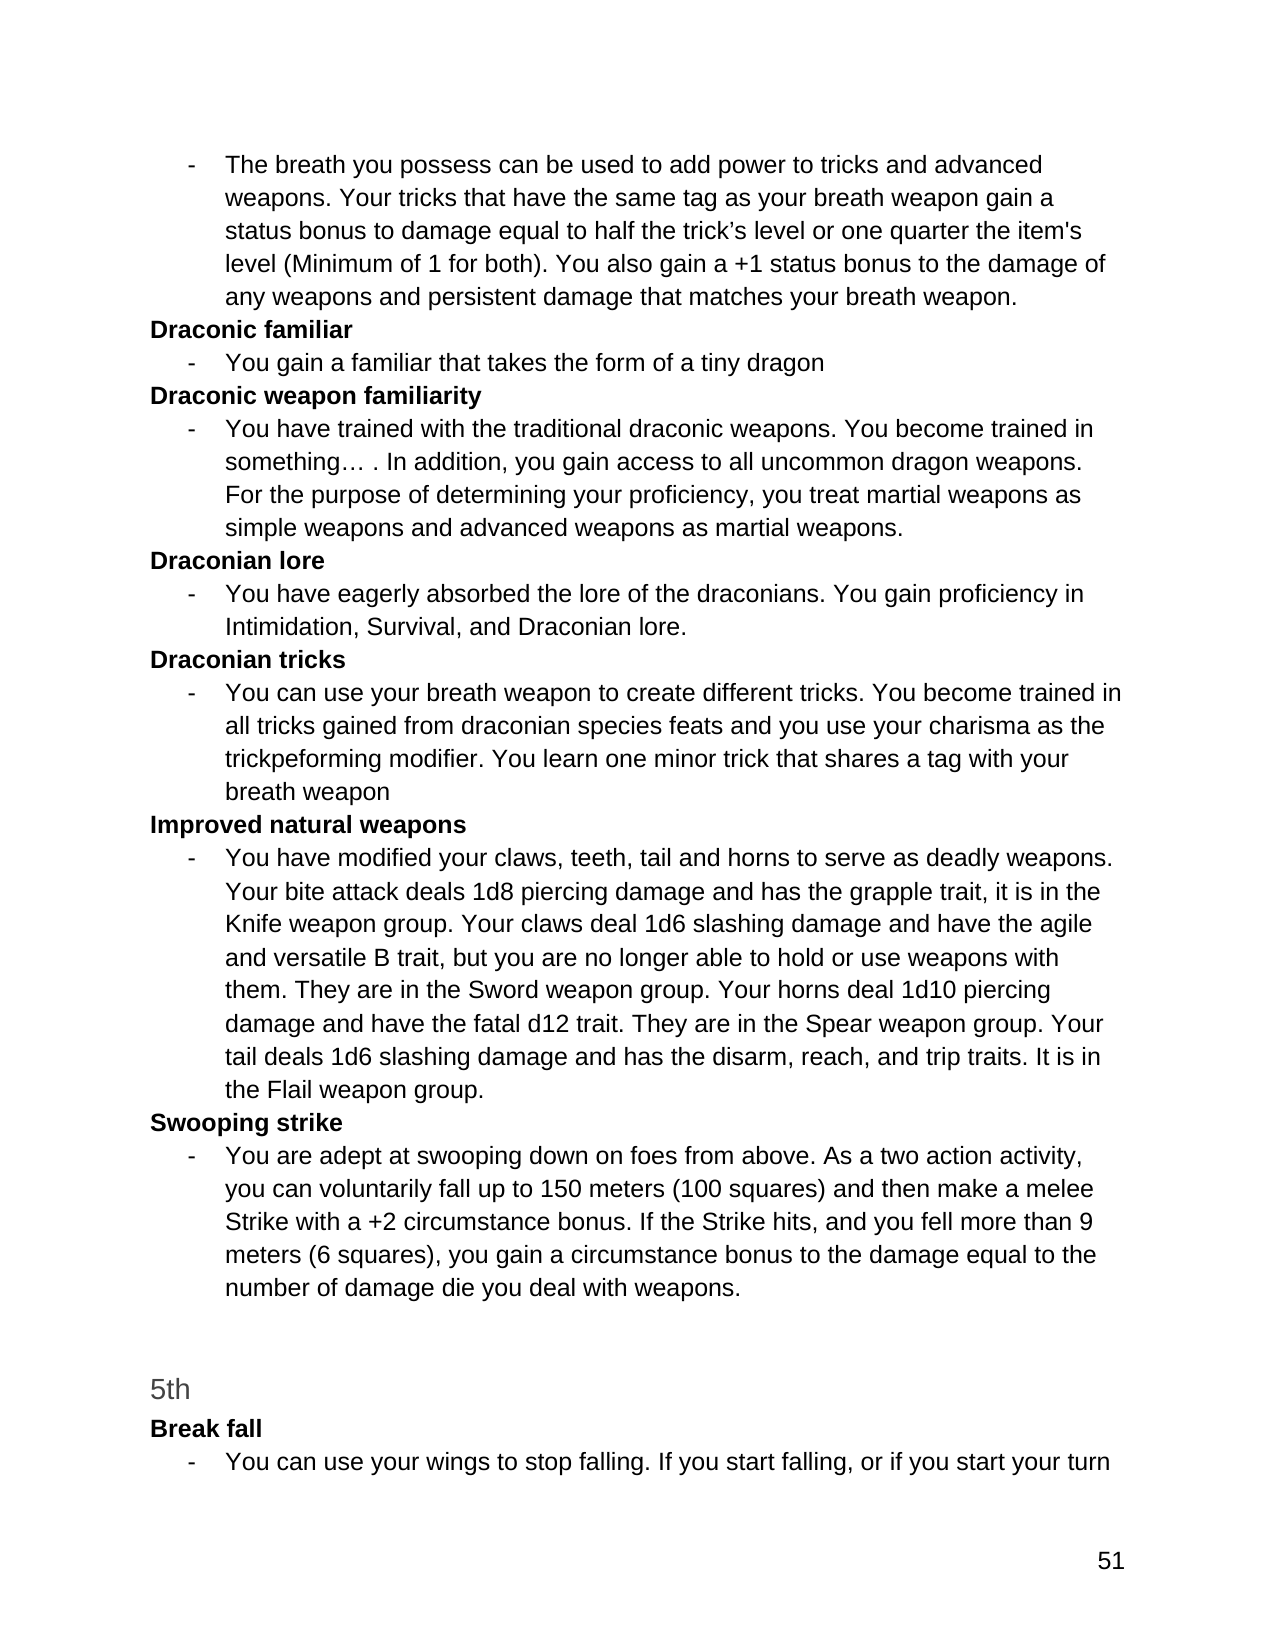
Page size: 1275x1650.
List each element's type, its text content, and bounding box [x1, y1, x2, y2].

text Draconian lore [150, 546, 1125, 575]
text Swooping strike [150, 1108, 1125, 1136]
text Improved natural weapons [150, 810, 1125, 839]
list The breath you possess can be used to add power to tricks and advanced weapons. Your tricks that have the same tag as your breath weapon gain a status bonus to damage equal to half the trick’s level or one quarter the item's level (Minimum of 1 for both). You also gain a +1 status bonus to the damage of any weapons and persistent damage that matches your breath weapon. [187, 150, 1125, 311]
text Draconian tricks [150, 645, 1125, 674]
text Draconic weapon familiarity [150, 381, 1125, 410]
text Draconic familiar [150, 315, 1125, 344]
list You are adept at swooping down on foes from above. As a two action activity, you can voluntarily fall up to 150 meters (100 squares) and then make a melee Strike with a +2 circumstance bonus. If the Strike hits, and you fell more than 9 meters (6 squares), you gain a circumstance bonus to the damage equal to the number of damage die you deal with weapons. [187, 1141, 1125, 1301]
list You gain a familiar that takes the form of a tiny dragon [187, 348, 1125, 377]
list You have trained with the traditional draconic weapons. You become trained in something… . In addition, you gain access to all uncommon dragon weapons. For the purpose of determining your proficiency, you treat martial weapons as simple weapons and advanced weapons as martial weapons. [187, 414, 1125, 542]
list You can use your breath weapon to create different tricks. You become trained in all tricks gained from draconian species feats and you use your charisma as the trickpeforming modifier. You learn one minor trick that shares a tag with your breath weapon [187, 678, 1125, 806]
list You can use your wings to stop falling. If you start falling, or if you start your turn [187, 1447, 1125, 1476]
list You have eagerly absorbed the lore of the draconians. You gain proficiency in Intimidation, Survival, and Draconian lore. [187, 579, 1125, 641]
text Break fall [150, 1414, 1125, 1443]
subtitle 5th [150, 1372, 1125, 1406]
list You have modified your claws, teeth, tail and horns to serve as deadly weapons. Your bite attack deals 1d8 piercing damage and has the grapple trait, it is in the Knife weapon group. Your claws deal 1d6 slashing damage and have the agile and versatile B trait, but you are no longer able to hold or use weapons with them. They are in the Sword weapon group. Your horns deal 1d10 piercing damage and have the fatal d12 trait. They are in the Spear weapon group. Your tail deals 1d6 slashing damage and has the disarm, reach, and trip traits. It is in the Flail weapon group. [187, 843, 1125, 1103]
